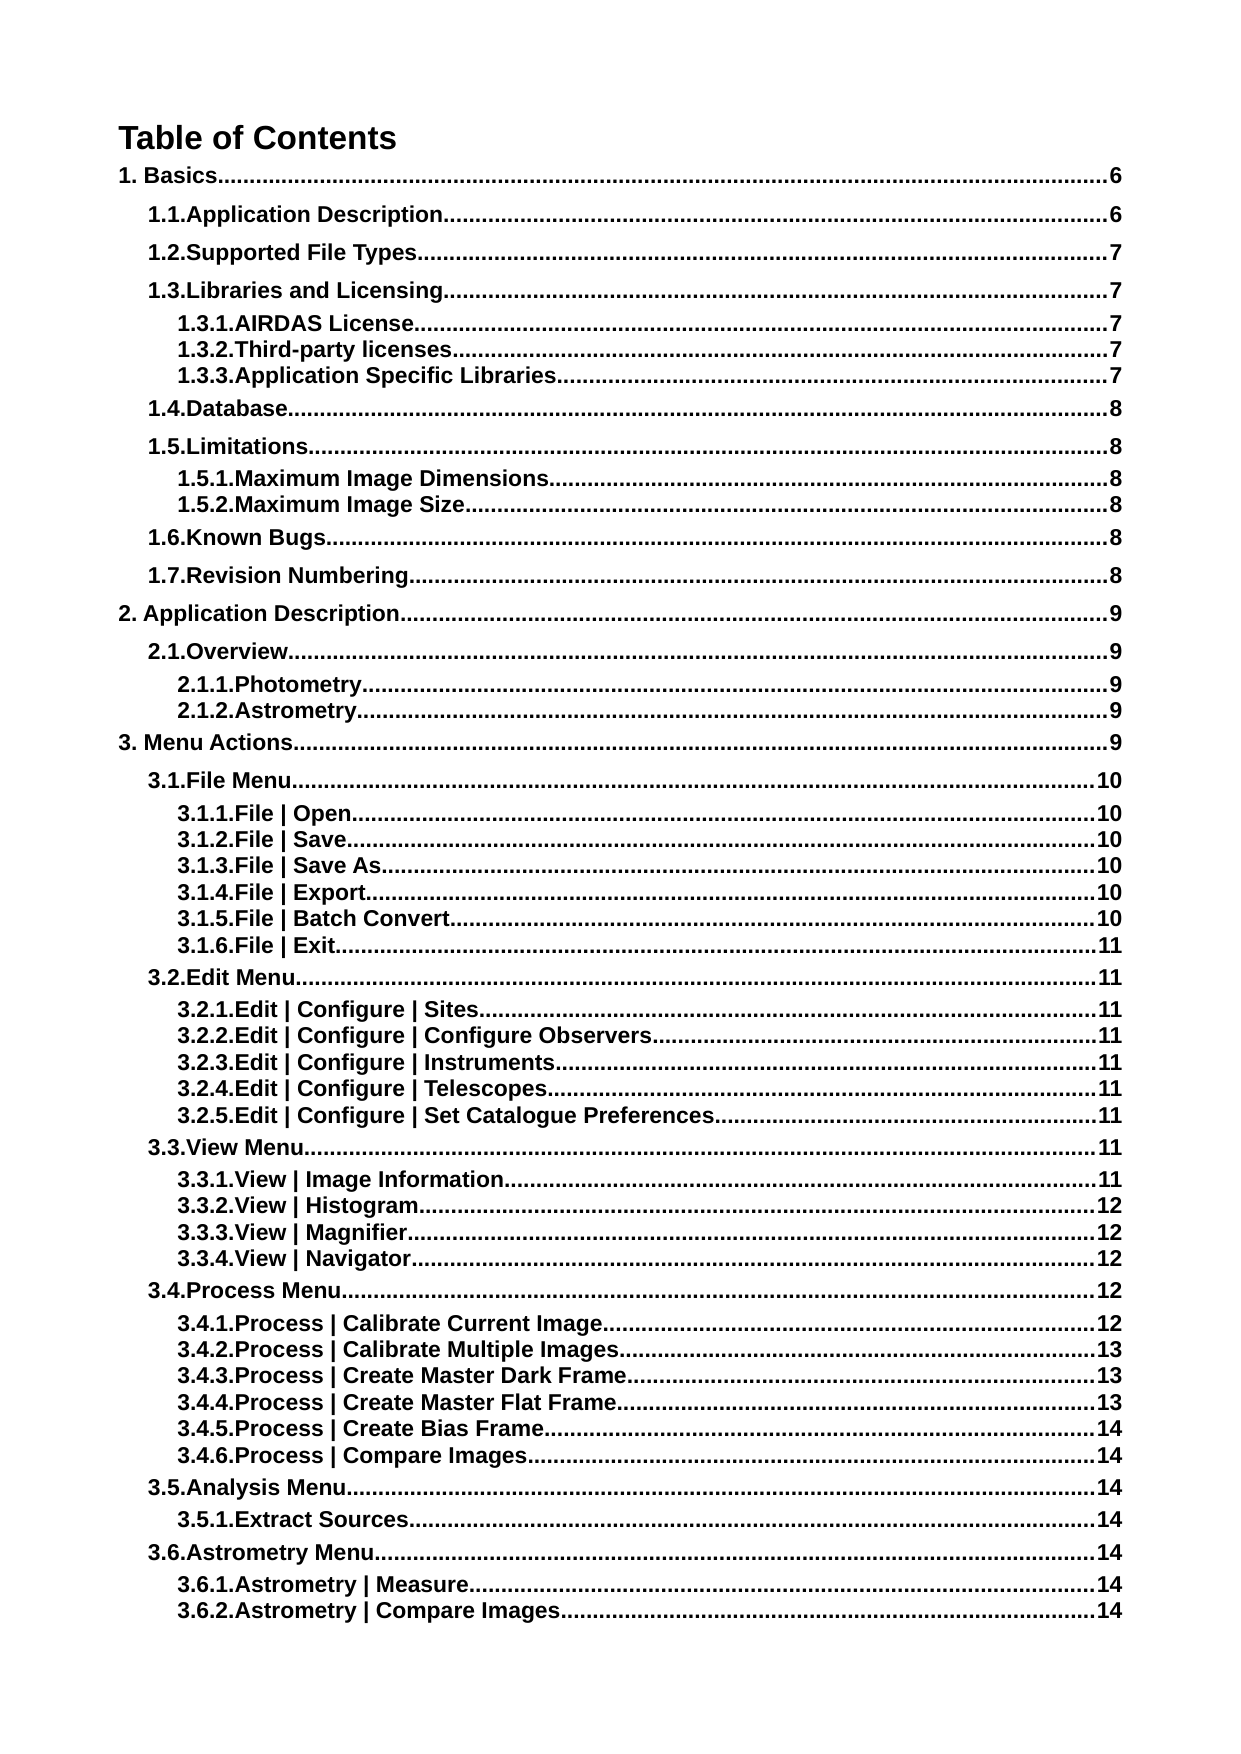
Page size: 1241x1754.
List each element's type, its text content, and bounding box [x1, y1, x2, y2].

subtitle 3.1.File Menu 10 [118, 767, 1122, 794]
text 3.6.2.Astrometry | Compare Images 14 [177, 1597, 1122, 1623]
text 3.6.1.Astrometry | Measure 14 [177, 1571, 1122, 1597]
text 3.4.3.Process | Create Master Dark Frame 13 [177, 1362, 1122, 1389]
text 3.1.4.File | Export 10 [177, 879, 1122, 905]
text 3.1.6.File | Exit 11 [177, 932, 1122, 958]
text 3.4.4.Process | Create Master Flat Frame 13 [177, 1389, 1122, 1415]
text 3.4.1.Process | Calibrate Current Image 12 [177, 1310, 1122, 1336]
subtitle 3. Menu Actions 9 [118, 729, 1122, 756]
text 3.3.4.View | Navigator 12 [177, 1245, 1122, 1272]
subtitle 1.6.Known Bugs 8 [118, 524, 1122, 550]
subtitle 3.3.View Menu 11 [118, 1134, 1122, 1160]
text 3.3.1.View | Image Information 11 [177, 1166, 1122, 1192]
subtitle 1.3.Libraries and Licensing 7 [118, 277, 1122, 303]
text 3.3.2.View | Histogram 12 [177, 1192, 1122, 1219]
text 3.1.1.File | Open 10 [177, 800, 1122, 826]
text 3.2.1.Edit | Configure | Sites 11 [177, 996, 1122, 1022]
subtitle 1.7.Revision Numbering 8 [118, 562, 1122, 588]
text 1.3.1.AIRDAS License 7 [177, 309, 1122, 336]
subtitle 3.4.Process Menu 12 [118, 1277, 1122, 1304]
text 2.1.1.Photometry 9 [177, 671, 1122, 697]
text 3.2.3.Edit | Configure | Instruments 11 [177, 1049, 1122, 1075]
text 1.5.2.Maximum Image Size 8 [177, 491, 1122, 518]
text 2.1.2.Astrometry 9 [177, 697, 1122, 723]
subtitle 3.6.Astrometry Menu 14 [118, 1538, 1122, 1565]
text 3.4.6.Process | Compare Images 14 [177, 1442, 1122, 1468]
subtitle 1.1.Application Description 6 [118, 201, 1122, 227]
text 3.2.5.Edit | Configure | Set Catalogue Preferences 11 [177, 1102, 1122, 1128]
subtitle 1. Basics 6 [118, 162, 1122, 189]
text 1.3.3.Application Specific Libraries 7 [177, 362, 1122, 388]
text 3.3.3.View | Magnifier 12 [177, 1219, 1122, 1245]
text 3.4.5.Process | Create Bias Frame 14 [177, 1415, 1122, 1442]
subtitle 2. Application Description 9 [118, 600, 1122, 626]
text 3.1.2.File | Save 10 [177, 826, 1122, 852]
subtitle 3.5.Analysis Menu 14 [118, 1474, 1122, 1500]
subtitle 1.4.Database 8 [118, 394, 1122, 421]
text 3.2.4.Edit | Configure | Telescopes 11 [177, 1075, 1122, 1102]
subtitle 1.5.Limitations 8 [118, 433, 1122, 459]
text 3.1.5.File | Batch Convert 10 [177, 905, 1122, 932]
subtitle Table of Contents [118, 118, 1122, 157]
text 1.3.2.Third-party licenses 7 [177, 336, 1122, 362]
text 3.2.2.Edit | Configure | Configure Observers 11 [177, 1022, 1122, 1049]
text 3.1.3.File | Save As 10 [177, 852, 1122, 879]
text 3.5.1.Extract Sources 14 [177, 1506, 1122, 1532]
text 1.5.1.Maximum Image Dimensions 8 [177, 465, 1122, 491]
text 3.4.2.Process | Calibrate Multiple Images 13 [177, 1336, 1122, 1362]
subtitle 2.1.Overview 9 [118, 638, 1122, 665]
subtitle 3.2.Edit Menu 11 [118, 964, 1122, 990]
subtitle 1.2.Supported File Types 7 [118, 239, 1122, 265]
